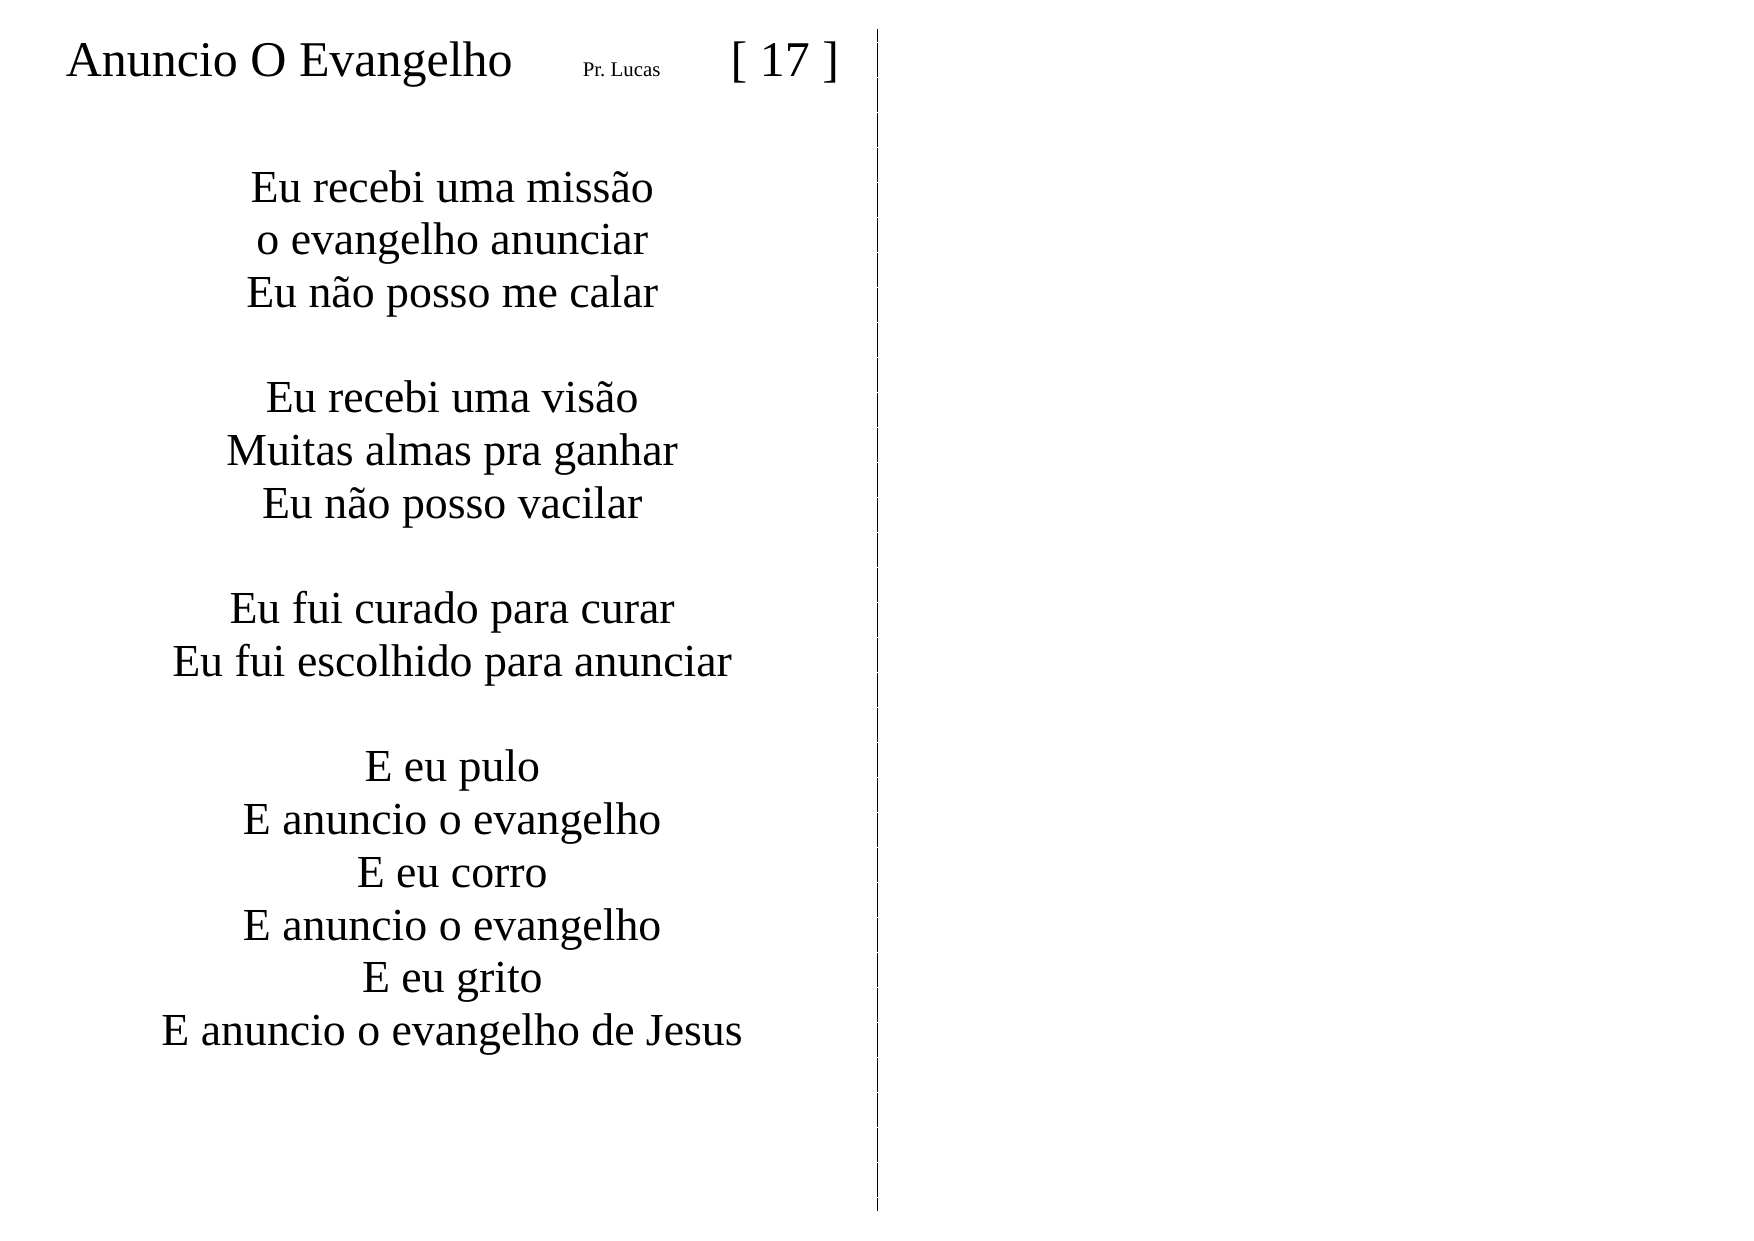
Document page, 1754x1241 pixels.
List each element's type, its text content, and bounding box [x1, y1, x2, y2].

text E anuncio o evangelho [29, 792, 875, 844]
text E eu corro [29, 844, 875, 897]
text Eu fui curado para curar [29, 581, 875, 633]
text Eu não posso vacilar [29, 475, 875, 528]
text Eu fui escolhido para anunciar [29, 633, 875, 686]
text Anuncio O Evangelho Pr. Lucas [ 17 ] [29, 29, 875, 87]
text E anuncio o evangelho [29, 897, 875, 950]
text o evangelho anunciar [29, 212, 875, 264]
text E eu pulo [29, 739, 875, 792]
text Muitas almas pra ganhar [29, 423, 875, 475]
text E anuncio o evangelho de Jesus [29, 1002, 875, 1055]
text E eu grito [29, 950, 875, 1002]
text Eu recebi uma missão [29, 159, 875, 212]
text Eu não posso me calar [29, 264, 875, 317]
text Eu recebi uma visão [29, 370, 875, 423]
